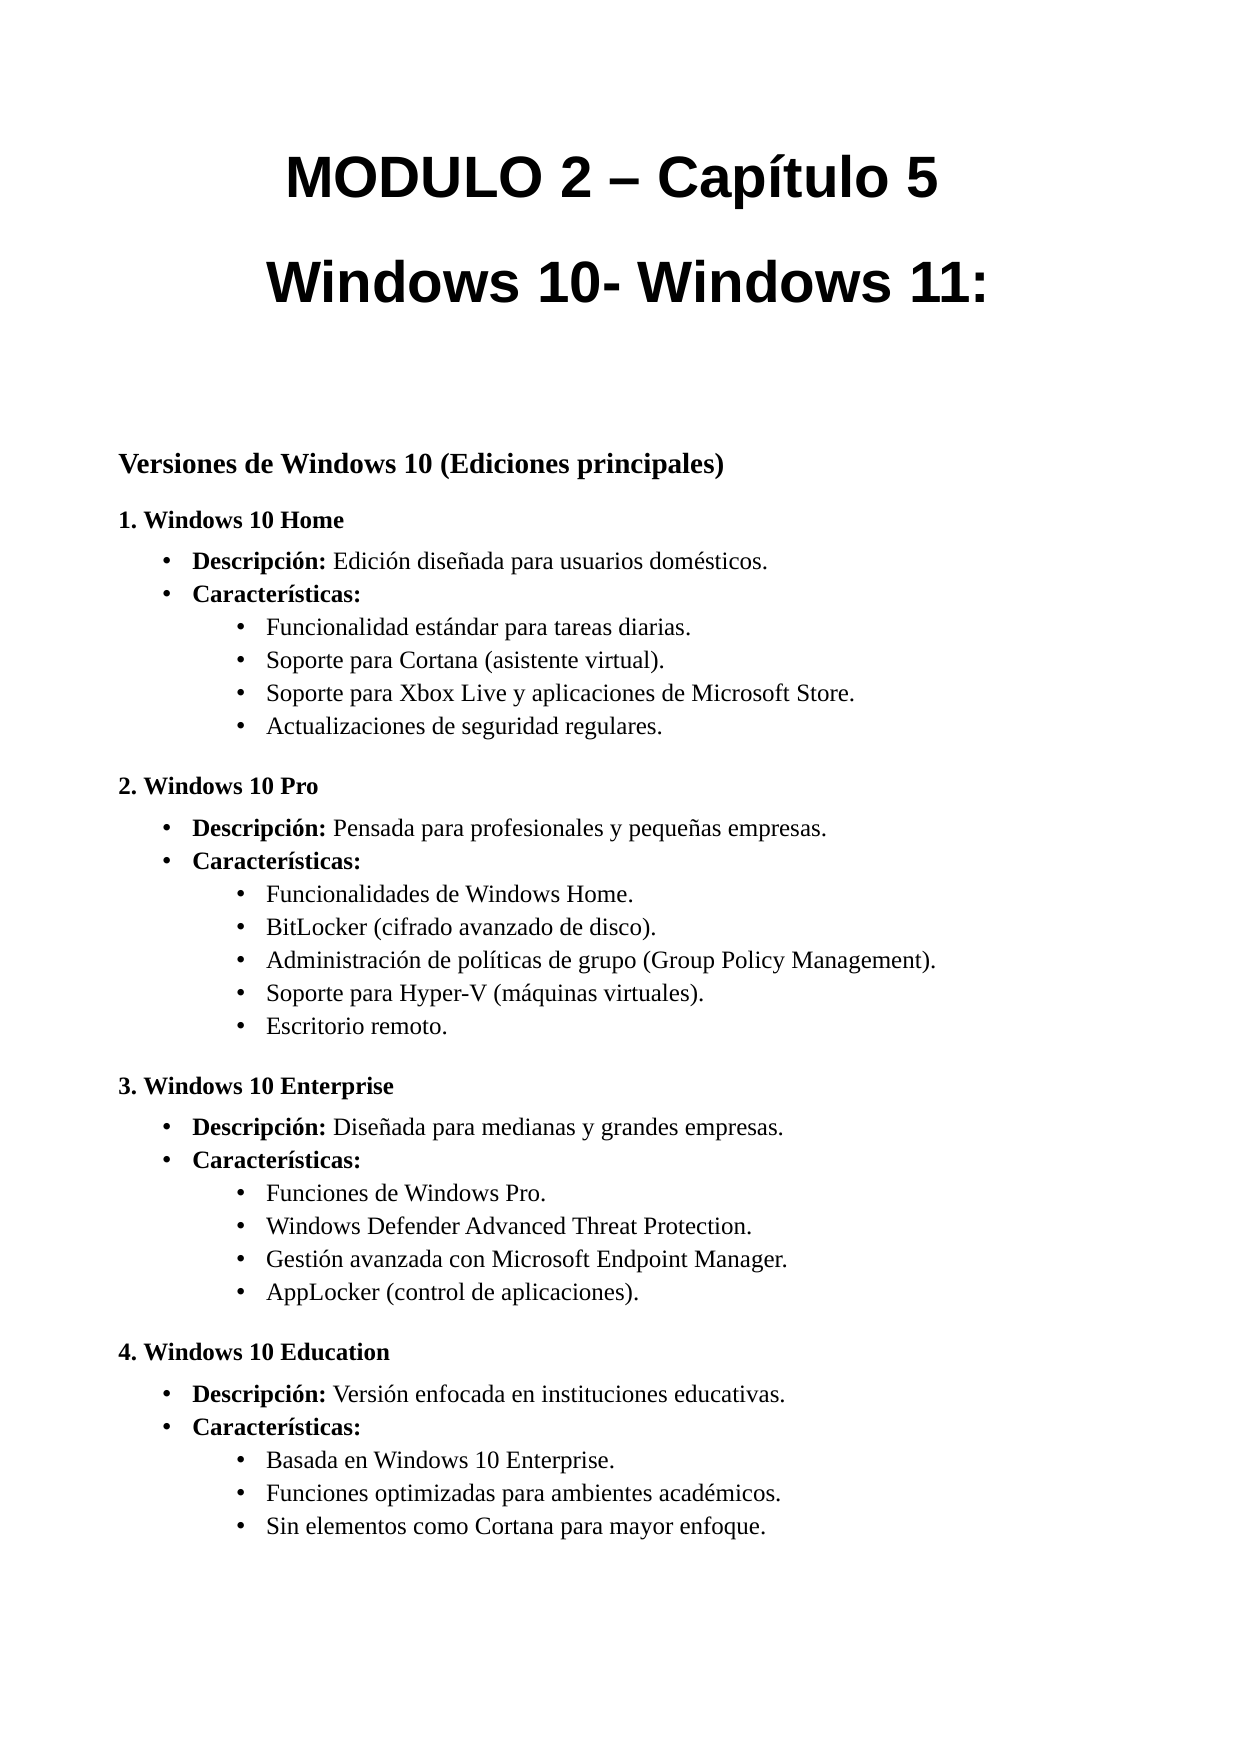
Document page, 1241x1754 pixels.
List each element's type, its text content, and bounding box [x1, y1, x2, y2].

subtitle 1. Windows 10 Home [118, 505, 1122, 534]
list BitLocker (cifrado avanzado de disco). [236, 912, 1122, 941]
subtitle 3. Windows 10 Enterprise [118, 1071, 1122, 1100]
subtitle 2. Windows 10 Pro [118, 771, 1122, 800]
title Windows 10- Windows 11: [118, 248, 1122, 315]
subtitle Versiones de Windows 10 (Ediciones principales) [118, 446, 1122, 480]
list Descripción: Pensada para profesionales y pequeñas empresas. [162, 813, 1122, 841]
list Windows Defender Advanced Threat Protection. [236, 1211, 1122, 1240]
list Características: [162, 1412, 1122, 1440]
list Administración de políticas de grupo (Group Policy Management). [236, 945, 1122, 973]
list Gestión avanzada con Microsoft Endpoint Manager. [236, 1244, 1122, 1273]
list Soporte para Xbox Live y aplicaciones de Microsoft Store. [236, 678, 1122, 707]
list Actualizaciones de seguridad regulares. [236, 711, 1122, 740]
list Escritorio remoto. [236, 1011, 1122, 1039]
title MODULO 2 – Capítulo 5 [118, 143, 1122, 210]
list Funciones de Windows Pro. [236, 1178, 1122, 1207]
list AppLocker (control de aplicaciones). [236, 1277, 1122, 1306]
list Características: [162, 1145, 1122, 1174]
list Características: [162, 846, 1122, 874]
subtitle 4. Windows 10 Education [118, 1337, 1122, 1366]
list Características: [162, 579, 1122, 608]
list Descripción: Diseñada para medianas y grandes empresas. [162, 1112, 1122, 1141]
list Basada en Windows 10 Enterprise. [236, 1445, 1122, 1473]
list Funcionalidad estándar para tareas diarias. [236, 612, 1122, 641]
list Descripción: Edición diseñada para usuarios domésticos. [162, 546, 1122, 575]
list Soporte para Cortana (asistente virtual). [236, 645, 1122, 674]
list Descripción: Versión enfocada en instituciones educativas. [162, 1379, 1122, 1407]
list Sin elementos como Cortana para mayor enfoque. [236, 1511, 1122, 1539]
list Funcionalidades de Windows Home. [236, 879, 1122, 907]
list Soporte para Hyper-V (máquinas virtuales). [236, 978, 1122, 1007]
list Funciones optimizadas para ambientes académicos. [236, 1478, 1122, 1506]
